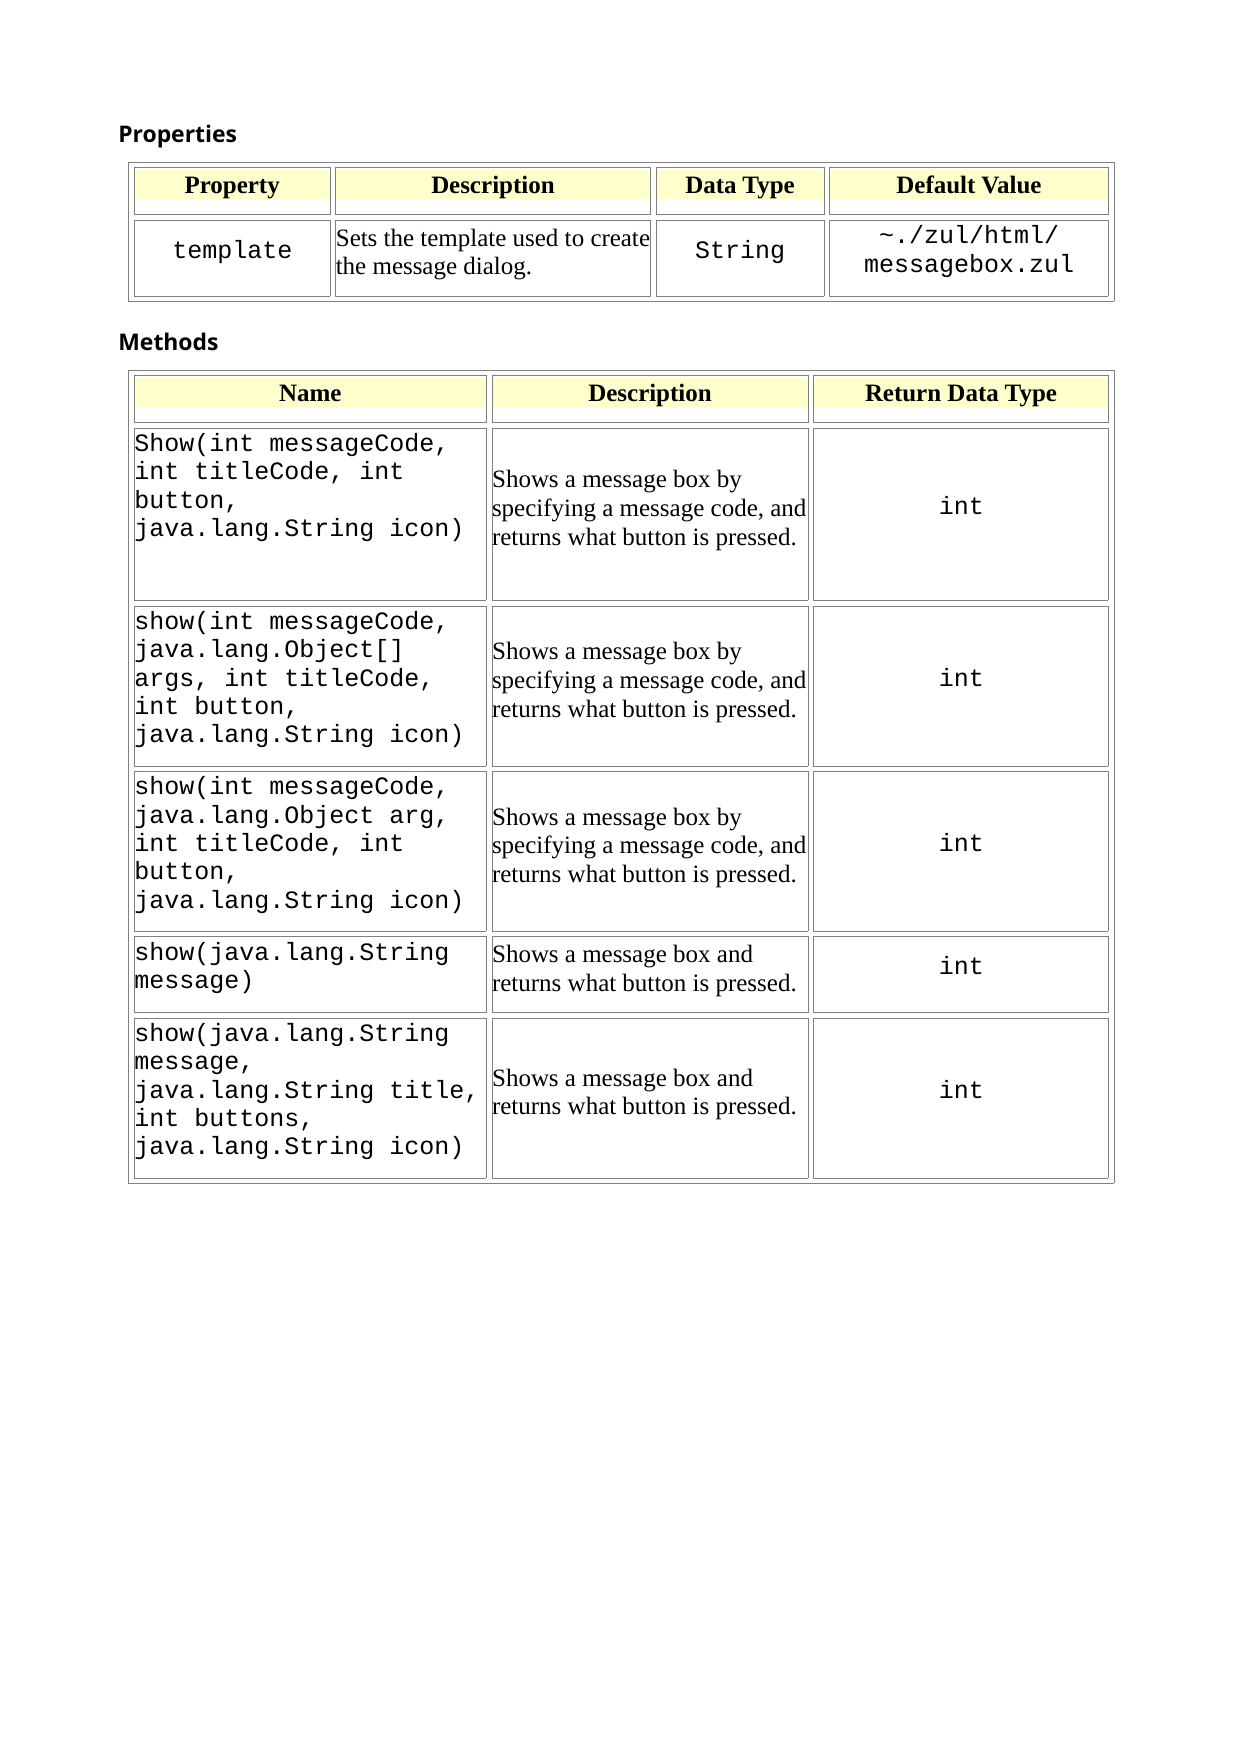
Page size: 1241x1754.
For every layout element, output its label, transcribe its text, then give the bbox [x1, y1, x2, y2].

table_cell int [811, 766, 1111, 931]
table_cell int [811, 600, 1111, 766]
table_header Default Value [827, 163, 1111, 214]
table_header Description [333, 163, 653, 214]
subtitle Properties [118, 118, 1122, 149]
table_cell int [811, 422, 1111, 600]
table_cell int [811, 931, 1111, 1012]
table_header Description [489, 371, 811, 422]
table_header Property [131, 163, 333, 214]
table_cell Shows a message box by specifying a message code, and returns what button is pressed. [489, 600, 811, 766]
table_cell ~./zul/html/messagebox.zul [827, 214, 1111, 296]
table_header Name [131, 371, 489, 422]
table_cell show(java.lang.String message) [131, 931, 489, 1012]
table_cell Shows a message box and returns what button is pressed. [489, 931, 811, 1012]
table_cell Shows a message box by specifying a message code, and returns what button is pressed. [489, 422, 811, 600]
table_cell show(int messageCode, java.lang.Object[] args, int titleCode, int button, java.lang.String icon) [131, 600, 489, 766]
table_cell Shows a message box and returns what button is pressed. [489, 1012, 811, 1178]
table_cell Sets the template used to create the message dialog. [333, 214, 653, 296]
table_cell show(java.lang.String message, java.lang.String title, int buttons, java.lang.String icon) [131, 1012, 489, 1178]
table_cell Shows a message box by specifying a message code, and returns what button is pressed. [489, 766, 811, 931]
table_cell Show(int messageCode, int titleCode, int button, java.lang.String icon) [131, 422, 489, 600]
table_cell template [131, 214, 333, 296]
table_cell int [811, 1012, 1111, 1178]
subtitle Methods [118, 326, 1122, 357]
table_cell String [653, 214, 827, 296]
table_header Return Data Type [811, 371, 1111, 422]
table_cell show(int messageCode, java.lang.Object arg, int titleCode, int button, java.lang.String icon) [131, 766, 489, 931]
table_header Data Type [653, 163, 827, 214]
